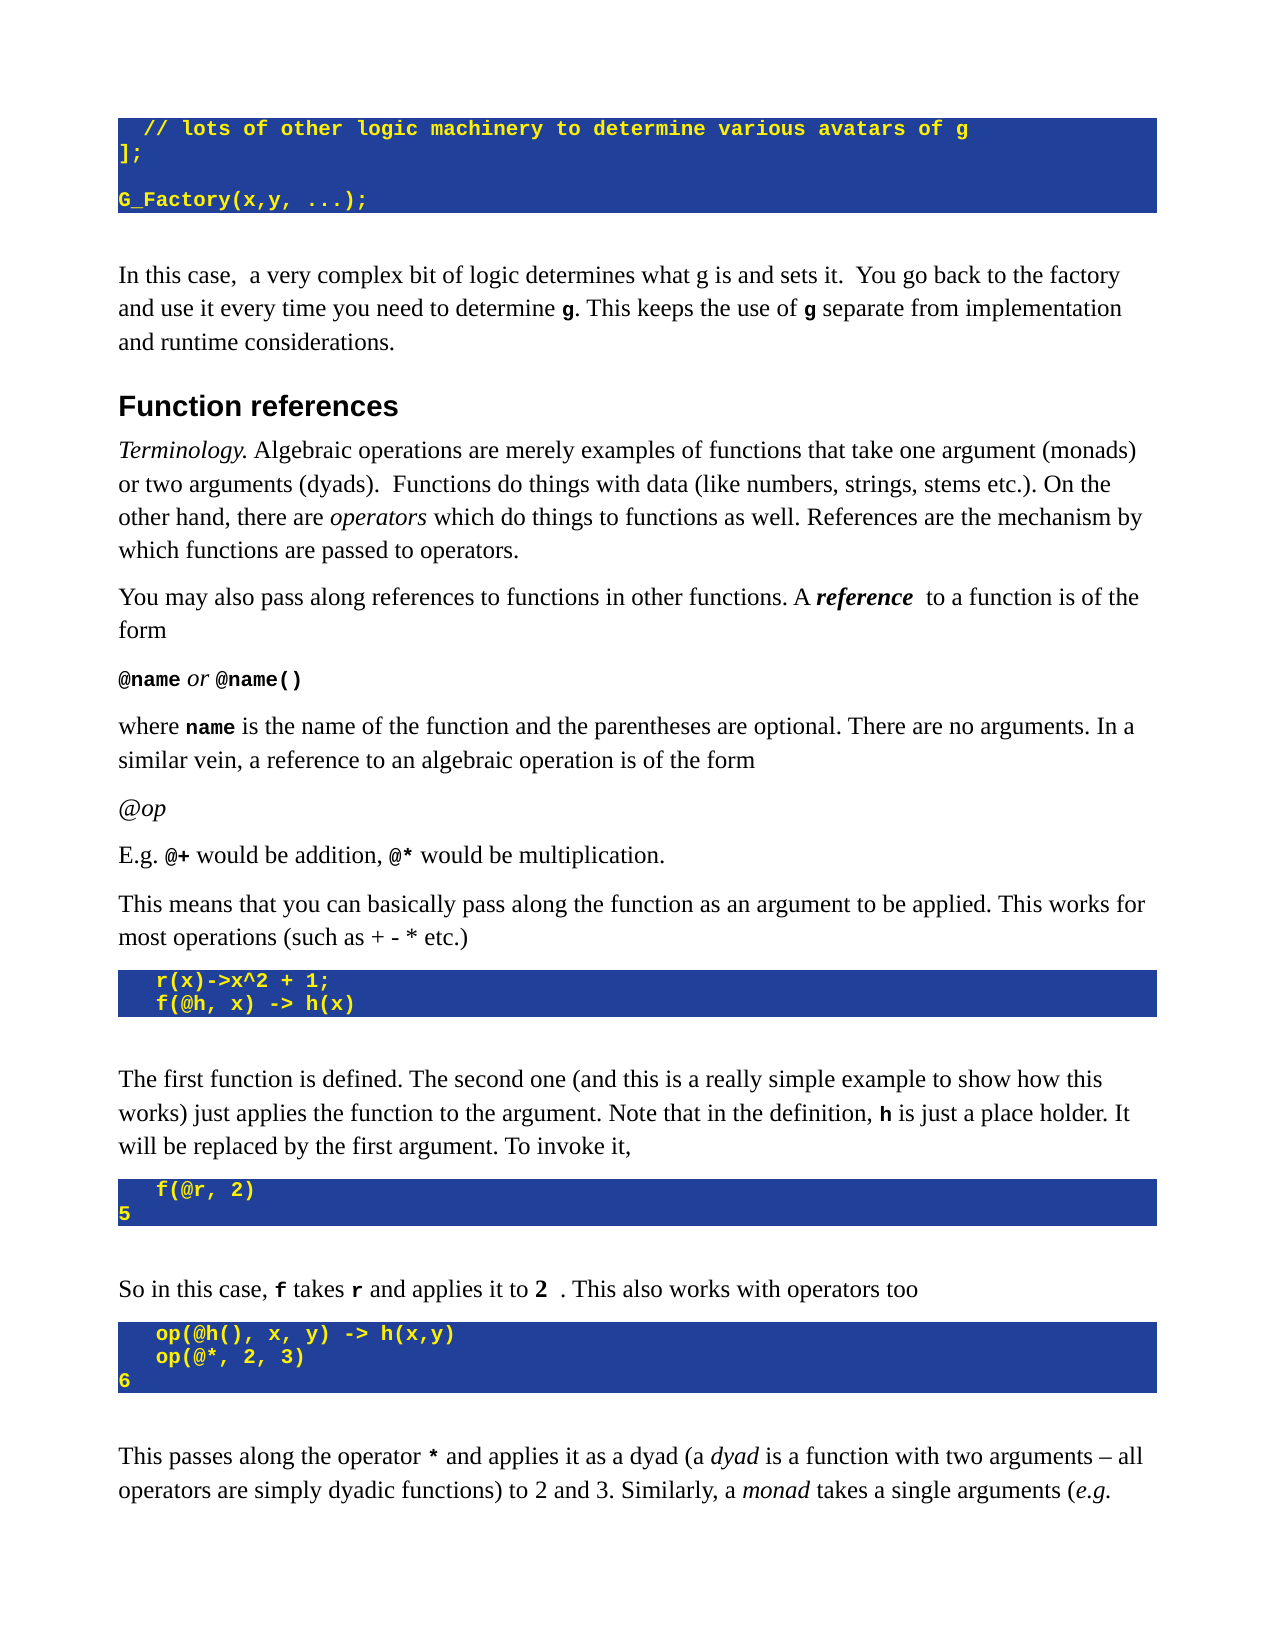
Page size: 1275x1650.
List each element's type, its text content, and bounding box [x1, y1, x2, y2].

text E.g. @+ would be addition, @* would be multiplication. [118, 841, 1157, 870]
text r(x)->x^2 + 1; [118, 970, 1157, 993]
text @name or @name() [118, 663, 1157, 692]
subtitle Function references [118, 389, 1157, 423]
text op(@*, 2, 3) [118, 1346, 1157, 1370]
text f(@r, 2) [118, 1179, 1157, 1203]
text The first function is defined. The second one (and this is a really simple example to show how this works) just applies the function to the argument. Note that in the definition, h is just a place holder. It will be replaced by the first argument. To invoke it, [118, 1064, 1157, 1160]
text ]; [118, 142, 1157, 165]
text @op [118, 793, 1157, 822]
text You may also pass along references to functions in other functions. A reference to a function is of the form [118, 582, 1157, 644]
text f(@h, x) -> h(x) [118, 993, 1157, 1017]
text where name is the name of the function and the parentheses are optional. There are no arguments. In a similar vein, a reference to an algebraic operation is of the form [118, 711, 1157, 774]
text In this case, a very complex bit of logic determines what g is and sets it. You go back to the factory and use it every time you need to determine g. This keeps the use of g separate from implementation and runtime considerations. [118, 260, 1157, 356]
text This means that you can basically pass along the function as an argument to be applied. This works for most operations (such as + - * etc.) [118, 889, 1157, 951]
text // lots of other logic machinery to determine various avatars of g [118, 118, 1157, 142]
text 6 [118, 1370, 1157, 1393]
text G_Factory(x,y, ...); [118, 189, 1157, 213]
text So in this case, f takes r and applies it to 2 . This also works with operators too [118, 1274, 1157, 1303]
text Terminology. Algebraic operations are merely examples of functions that take one argument (monads) or two arguments (dyads). Functions do things with data (like numbers, strings, stems etc.). On the other hand, there are operators which do things to functions as well. References are the mechanism by which functions are passed to operators. [118, 436, 1157, 563]
text op(@h(), x, y) -> h(x,y) [118, 1322, 1157, 1346]
text 5 [118, 1203, 1157, 1226]
text This passes along the operator * and applies it as a dyad (a dyad is a function with two arguments – all operators are simply dyadic functions) to 2 and 3. Similarly, a monad takes a single arguments (e.g. [118, 1441, 1157, 1504]
